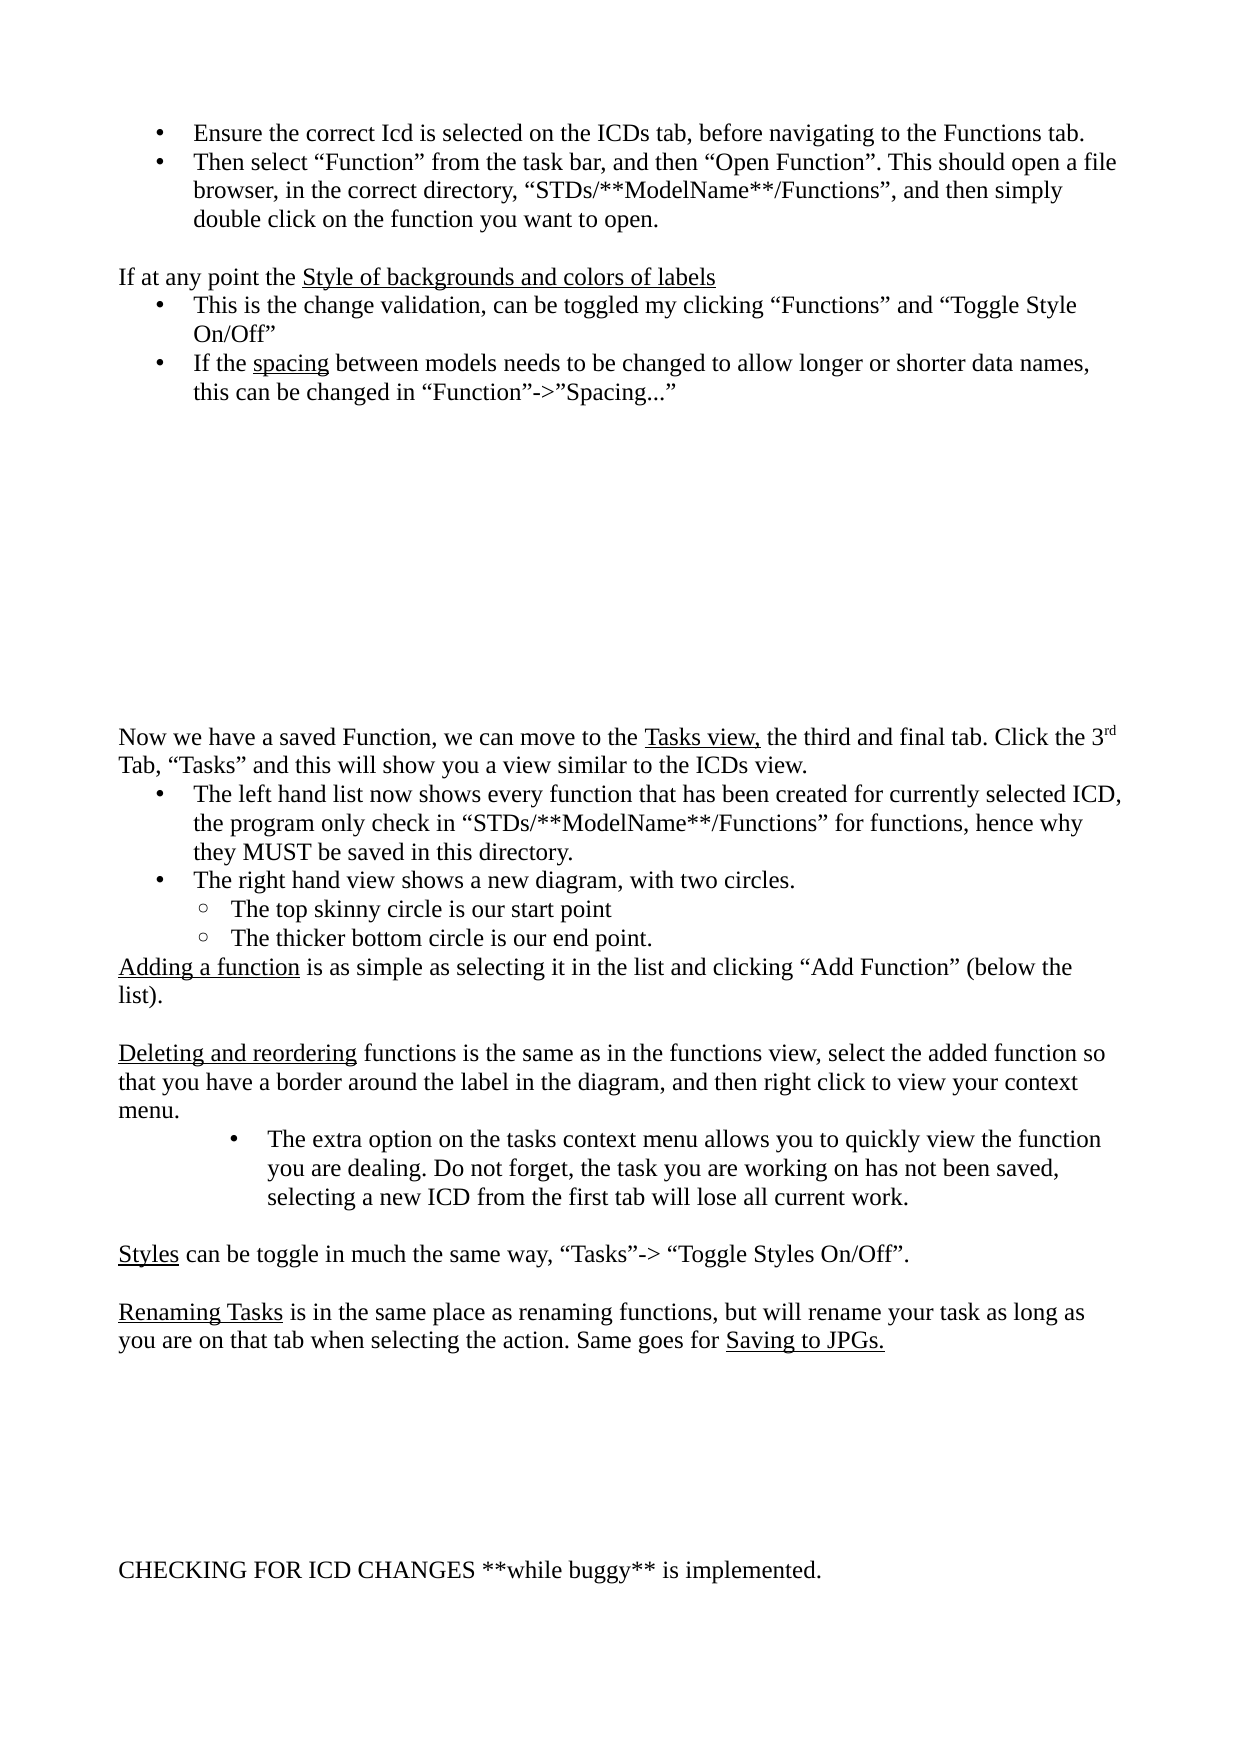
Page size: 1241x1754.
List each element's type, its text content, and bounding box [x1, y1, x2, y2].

list This is the change validation, can be toggled my clicking “Functions” and “Toggle Style On/Off” [156, 291, 1122, 348]
list If the spacing between models needs to be changed to allow longer or shorter data names, this can be changed in “Function”->”Spacing...” [156, 348, 1122, 406]
text CHECKING FOR ICD CHANGES **while buggy** is implemented. [118, 1556, 1122, 1584]
text Now we have a saved Function, we can move to the Tasks view, the third and final tab. Click the 3rd Tab, “Tasks” and this will show you a view similar to the ICDs view. [118, 722, 1122, 779]
text Adding a function is as simple as selecting it in the list and clicking “Add Function” (below the list). [118, 952, 1122, 1009]
text Styles can be toggle in much the same way, “Tasks”-> “Toggle Styles On/Off”. [118, 1239, 1122, 1268]
text Deleting and reordering functions is the same as in the functions view, select the added function so that you have a border around the label in the diagram, and then right click to view your context menu. [118, 1038, 1122, 1124]
list The left hand list now shows every function that has been created for currently selected ICD, the program only check in “STDs/**ModelName**/Functions” for functions, hence why they MUST be saved in this directory. [156, 779, 1122, 866]
list The top skinny circle is our start point [193, 894, 1122, 923]
list The thicker bottom circle is our end point. [193, 923, 1122, 952]
list Then select “Function” from the task bar, and then “Open Function”. This should open a file browser, in the correct directory, “STDs/**ModelName**/Functions”, and then simply double click on the function you want to open. [156, 147, 1122, 233]
list Ensure the correct Icd is selected on the ICDs tab, before navigating to the Functions tab. [156, 118, 1122, 147]
text If at any point the Style of backgrounds and colors of labels [118, 262, 1122, 291]
text Renaming Tasks is in the same place as renaming functions, but will rename your task as long as you are on that tab when selecting the action. Same goes for Saving to JPGs. [118, 1297, 1122, 1354]
list The extra option on the tasks context menu allows you to quickly view the function you are dealing. Do not forget, the task you are working on has not been saved, selecting a new ICD from the first tab will lose all current work. [229, 1124, 1122, 1211]
list The right hand view shows a new diagram, with two circles. [156, 866, 1122, 894]
